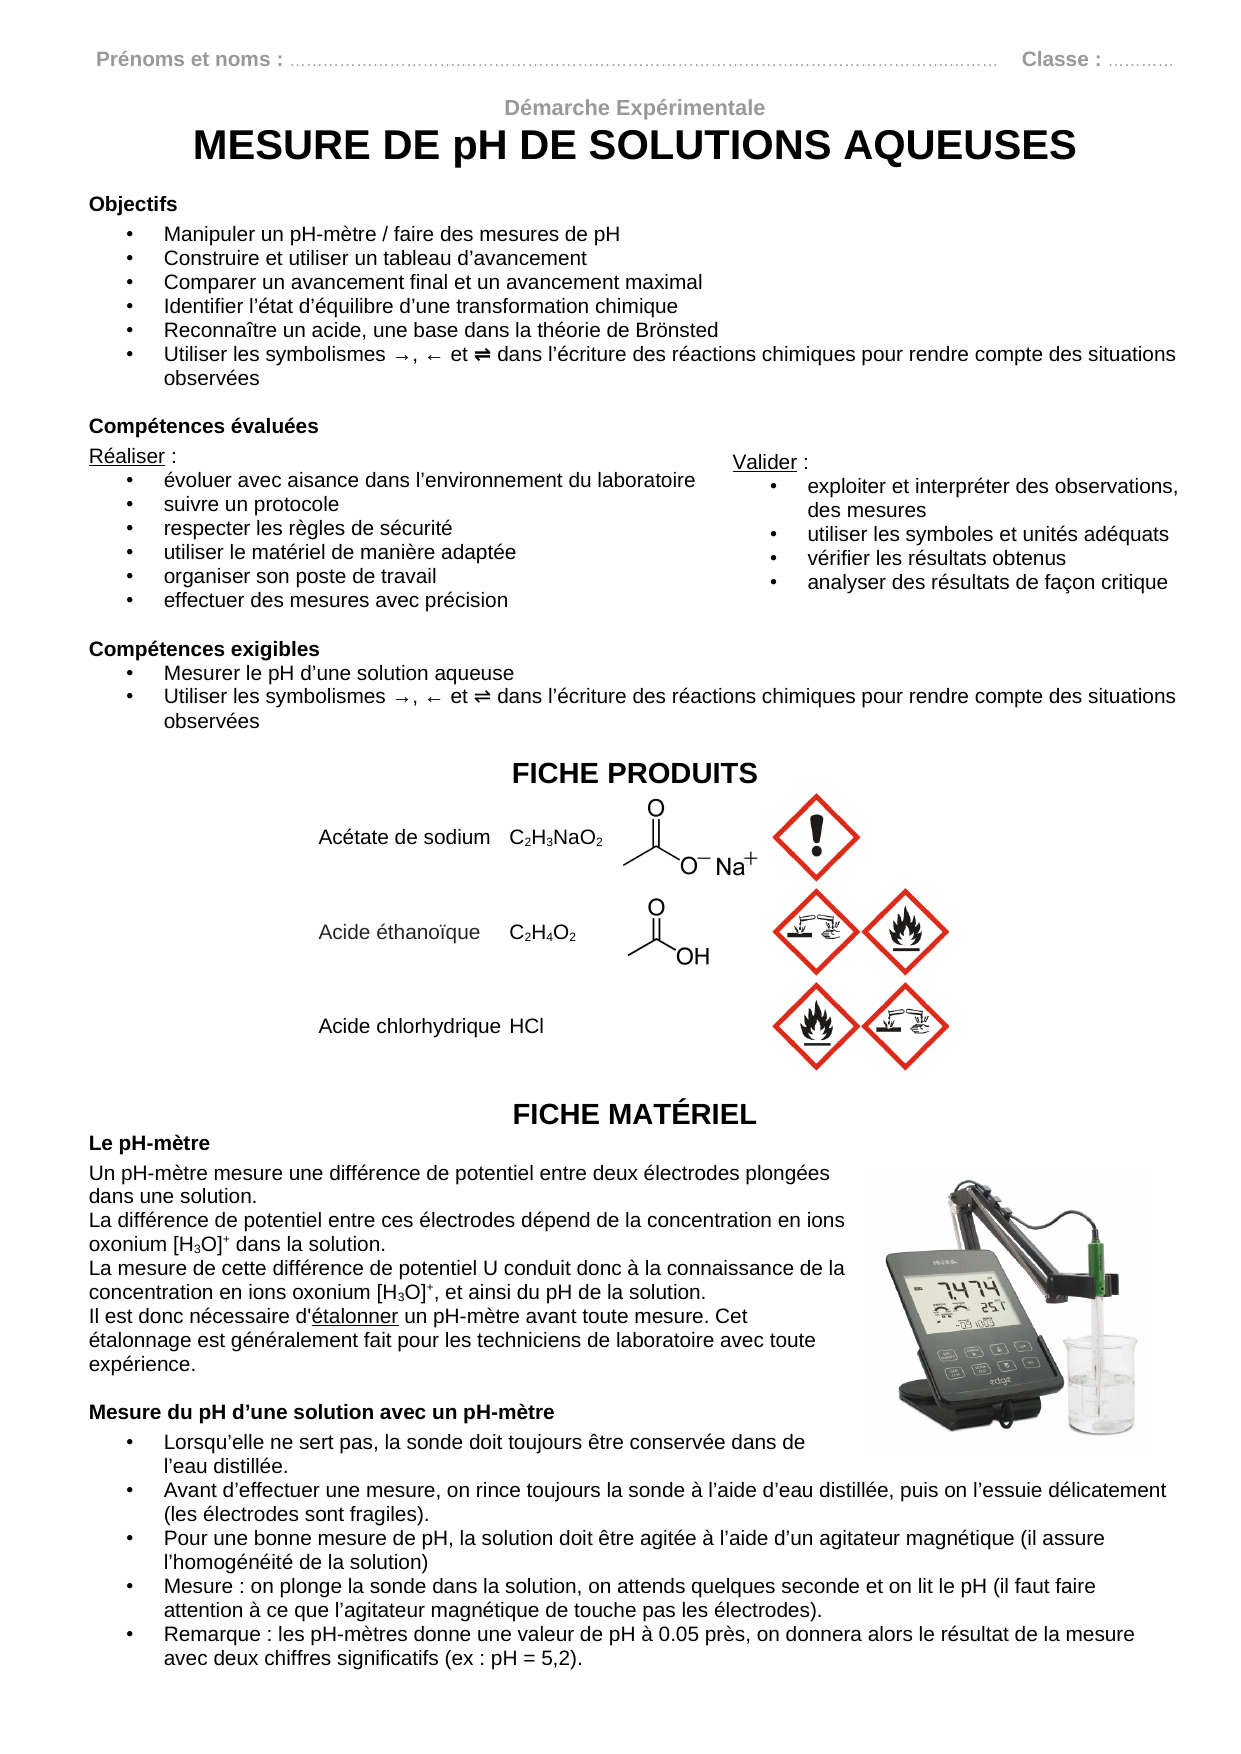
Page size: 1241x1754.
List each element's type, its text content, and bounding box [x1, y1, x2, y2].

text La mesure de cette différence de potentiel U conduit donc à la connaissance de la concentration en ions oxonium [H3O]+, et ainsi du pH de la solution. [88, 1256, 866, 1304]
table_cell [614, 884, 768, 979]
picture [771, 792, 861, 882]
picture [866, 1167, 1146, 1457]
list Identifier l’état d’équilibre d’une transformation chimique [126, 294, 1181, 318]
table_header [614, 790, 768, 884]
table_cell HCl [506, 979, 613, 1073]
list Construire et utiliser un tableau d’avancement [126, 246, 1181, 270]
table_cell Acide chlorhydrique [315, 979, 506, 1073]
table_header [769, 790, 954, 884]
text Fiche matériel [88, 1097, 1181, 1131]
table_cell [769, 979, 954, 1073]
list Manipuler un pH-mètre / faire des mesures de pH [126, 222, 1181, 246]
list Pour une bonne mesure de pH, la solution doit être agitée à l’aide d’un agitateur magnétique (il assure l’homogénéité de la solution) [126, 1526, 1181, 1574]
picture [771, 981, 950, 1071]
table_header Acétate de sodium [315, 790, 506, 884]
picture [616, 792, 764, 882]
text Il est donc nécessaire d'étalonner un pH-mètre avant toute mesure. Cet étalonnage est généralement fait pour les techniciens de laboratoire avec toute expérience. [88, 1304, 866, 1376]
picture [771, 887, 950, 976]
list Reconnaître un acide, une base dans la théorie de Brönsted [126, 318, 1181, 342]
table_cell Acide éthanoïque [315, 884, 506, 979]
table_cell C2H4O2 [506, 884, 613, 979]
list Remarque : les pH-mètres donne une valeur de pH à 0.05 près, on donnera alors le résultat de la mesure avec deux chiffres significatifs (ex : pH = 5,2). [126, 1622, 1181, 1670]
text Objectifs [88, 192, 1181, 216]
list Comparer un avancement final et un avancement maximal [126, 270, 1181, 294]
table_cell [769, 884, 954, 979]
text Démarche Expérimentale [88, 95, 1181, 120]
text Prénoms et noms : ………………………….…………………………………………………………………………….……… Classe : ………… [88, 47, 1181, 71]
list Lorsqu’elle ne sert pas, la sonde doit toujours être conservée dans de l’eau distillée. [126, 1430, 1181, 1478]
picture [616, 887, 719, 976]
text Fiche produits [88, 756, 1181, 790]
text Compétences évaluées [88, 414, 1181, 438]
text La différence de potentiel entre ces électrodes dépend de la concentration en ions oxonium [H3O]+ dans la solution. [88, 1208, 866, 1256]
list Mesurer le pH d’une solution aqueuse [126, 660, 1181, 684]
list Avant d’effectuer une mesure, on rince toujours la sonde à l’aide d’eau distillée, puis on l’essuie délicatement (les électrodes sont fragiles). [126, 1478, 1181, 1526]
table_header Valider : exploiter et interpréter des observations, des mesures utiliser les symboles et unités adéquats vérifier les résultats obtenus analyser des résultats de façon critique [732, 444, 1181, 612]
text Mesure du pH d’une solution avec un pH-mètre [88, 1400, 866, 1424]
list Utiliser les symbolismes →, ← et ⇌ dans l’écriture des réactions chimiques pour rendre compte des situations observées [126, 342, 1181, 390]
text Compétences exigibles [88, 636, 1181, 660]
text Le pH-mètre [88, 1131, 1181, 1154]
table_header C2H3NaO2 [506, 790, 613, 884]
list Utiliser les symbolismes →, ← et ⇌ dans l’écriture des réactions chimiques pour rendre compte des situations observées [126, 684, 1181, 732]
text Un pH-mètre mesure une différence de potentiel entre deux électrodes plongées dans une solution. [88, 1160, 1181, 1208]
text Mesure de pH de solutions aqueuses [88, 120, 1181, 168]
table_header Réaliser : évoluer avec aisance dans l’environnement du laboratoire suivre un protocole respecter les règles de sécurité utiliser le matériel de manière adaptée organiser son poste de travail effectuer des mesures avec précision [89, 444, 732, 612]
table_cell [614, 979, 768, 1073]
list Mesure : on plonge la sonde dans la solution, on attends quelques seconde et on lit le pH (il faut faire attention à ce que l’agitateur magnétique de touche pas les électrodes). [126, 1574, 1181, 1622]
